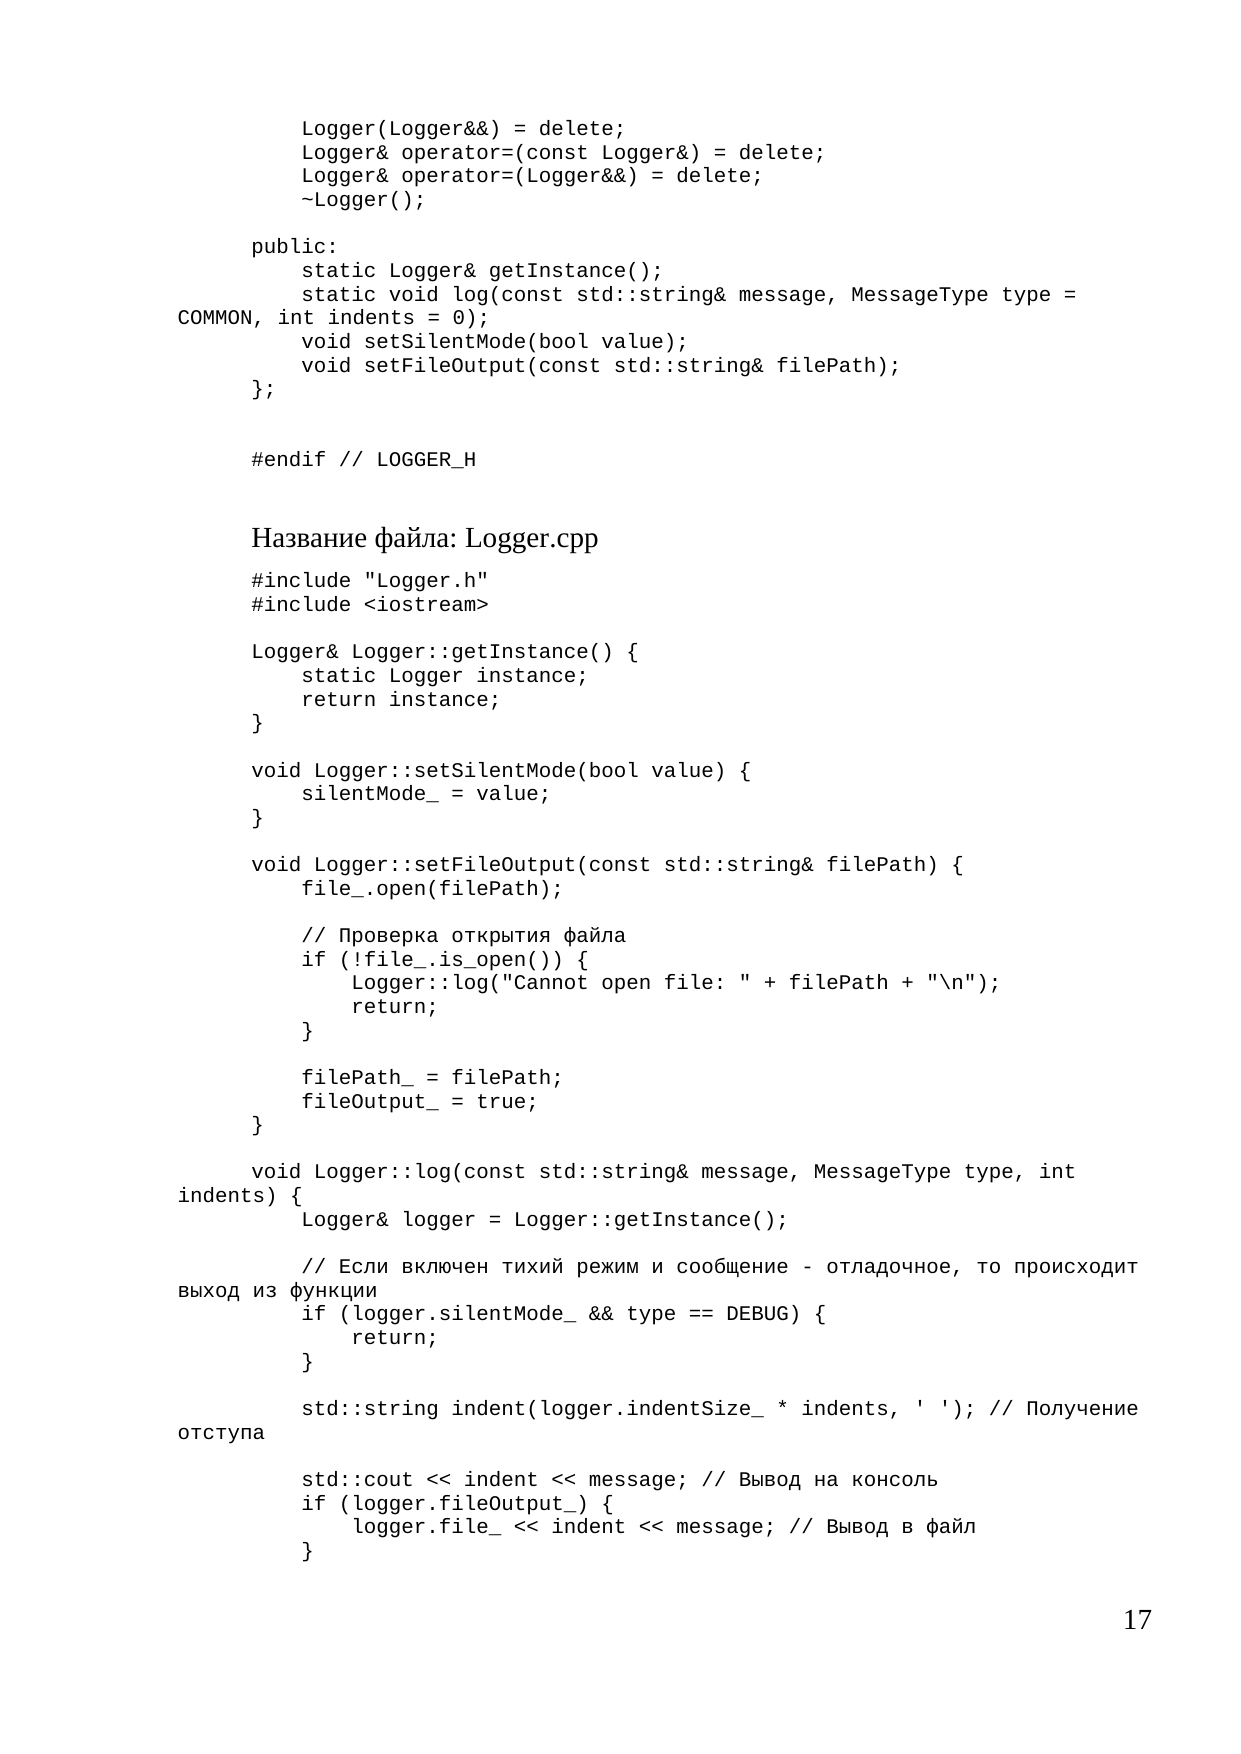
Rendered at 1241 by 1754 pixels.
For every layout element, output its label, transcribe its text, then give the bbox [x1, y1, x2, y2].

text return instance; [177, 689, 1152, 712]
text Logger& Logger::getInstance() { [177, 641, 1152, 665]
text #include "Logger.h" [177, 570, 1152, 594]
text // Проверка открытия файла [177, 925, 1152, 949]
text }; [177, 378, 1152, 402]
text void Logger::log(const std::string& message, MessageType type, int indents) { [177, 1162, 1152, 1209]
text void Logger::setFileOutput(const std::string& filePath) { [177, 854, 1152, 878]
text void setFileOutput(const std::string& filePath); [177, 354, 1152, 378]
text return; [177, 996, 1152, 1020]
text ~Logger(); [177, 189, 1152, 213]
text // Если включен тихий режим и сообщение - отладочное, то происходит выход из функции [177, 1256, 1152, 1303]
text fileOutput_ = true; [177, 1091, 1152, 1114]
text } [177, 712, 1152, 736]
text } [177, 807, 1152, 831]
text if (logger.fileOutput_) { [177, 1493, 1152, 1516]
text filePath_ = filePath; [177, 1067, 1152, 1091]
text void setSilentMode(bool value); [177, 331, 1152, 354]
text } [177, 1540, 1152, 1563]
text static Logger instance; [177, 665, 1152, 689]
text file_.open(filePath); [177, 878, 1152, 901]
text if (!file_.is_open()) { [177, 949, 1152, 972]
text #endif // LOGGER_H [177, 449, 1152, 473]
text std::cout << indent << message; // Вывод на консоль [177, 1469, 1152, 1493]
text return; [177, 1327, 1152, 1351]
text void Logger::setSilentMode(bool value) { [177, 759, 1152, 783]
text } [177, 1114, 1152, 1138]
text std::string indent(logger.indentSize_ * indents, ' '); // Получение отступа [177, 1398, 1152, 1445]
text Logger& operator=(Logger&&) = delete; [177, 165, 1152, 189]
text static Logger& getInstance(); [177, 260, 1152, 284]
text Logger(Logger&&) = delete; [177, 118, 1152, 142]
text #include <iostream> [177, 594, 1152, 618]
text Logger& operator=(const Logger&) = delete; [177, 142, 1152, 165]
text silentMode_ = value; [177, 783, 1152, 807]
text Logger::log("Cannot open file: " + filePath + "\n"); [177, 972, 1152, 996]
text logger.file_ << indent << message; // Вывод в файл [177, 1516, 1152, 1540]
text Logger& logger = Logger::getInstance(); [177, 1209, 1152, 1232]
text Название файла: Logger.cpp [177, 520, 1152, 554]
text } [177, 1351, 1152, 1374]
text } [177, 1020, 1152, 1043]
text public: [177, 236, 1152, 260]
text static void log(const std::string& message, MessageType type = COMMON, int indents = 0); [177, 284, 1152, 331]
text if (logger.silentMode_ && type == DEBUG) { [177, 1303, 1152, 1327]
